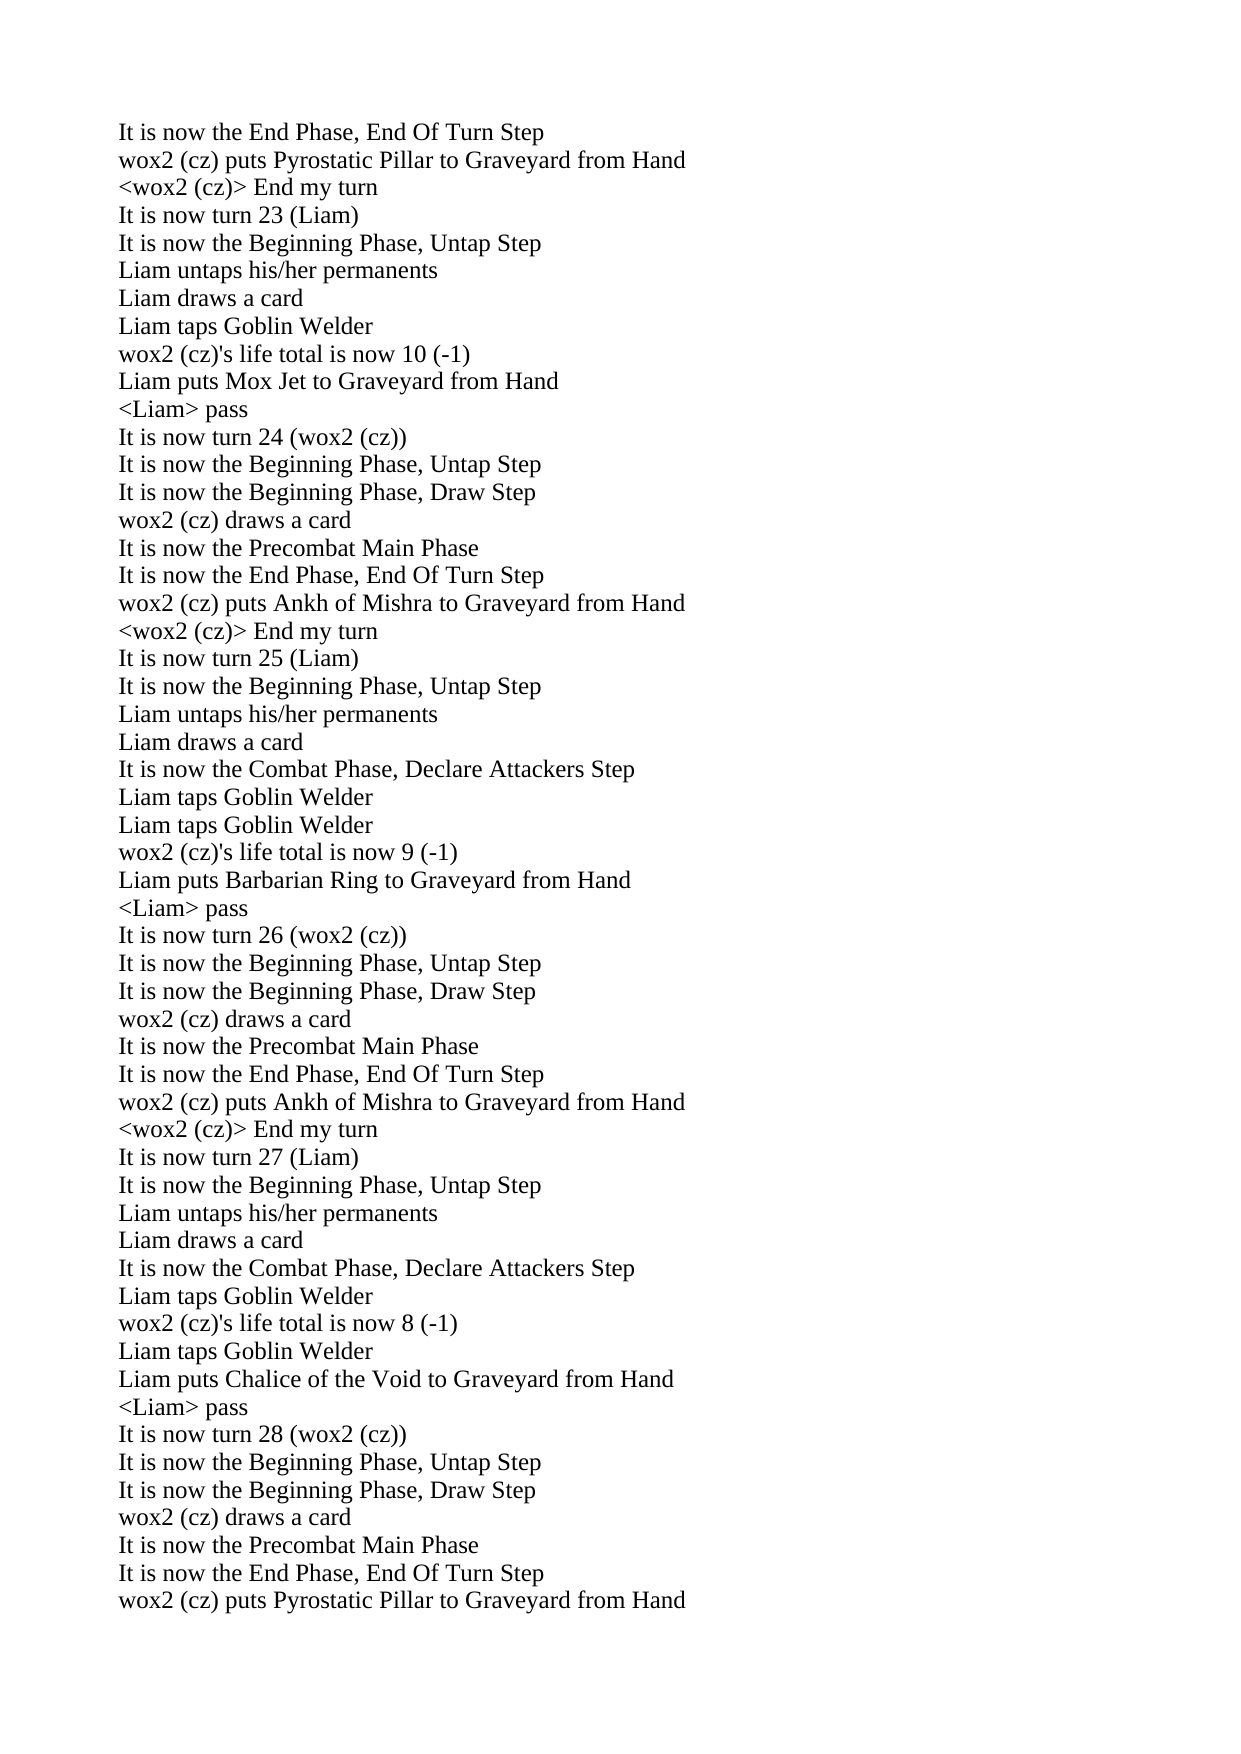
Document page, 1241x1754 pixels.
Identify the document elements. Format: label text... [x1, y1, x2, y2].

text <wox2 (cz)> End my turn [118, 617, 1122, 644]
text It is now turn 24 (wox2 (cz)) [118, 423, 1122, 451]
text <Liam> pass [118, 1393, 1122, 1420]
text Liam taps Goblin Welder [118, 1337, 1122, 1365]
text wox2 (cz)'s life total is now 8 (-1) [118, 1309, 1122, 1337]
text wox2 (cz) puts Pyrostatic Pillar to Graveyard from Hand [118, 1587, 1122, 1614]
text Liam draws a card [118, 284, 1122, 312]
text wox2 (cz)'s life total is now 10 (-1) [118, 340, 1122, 367]
text It is now turn 27 (Liam) [118, 1143, 1122, 1171]
text wox2 (cz) puts Pyrostatic Pillar to Graveyard from Hand [118, 146, 1122, 173]
text It is now the Precombat Main Phase [118, 1531, 1122, 1559]
text It is now the Beginning Phase, Untap Step [118, 229, 1122, 257]
text Liam puts Chalice of the Void to Graveyard from Hand [118, 1365, 1122, 1393]
text Liam puts Barbarian Ring to Graveyard from Hand [118, 866, 1122, 894]
text It is now the Beginning Phase, Untap Step [118, 949, 1122, 977]
text It is now the Beginning Phase, Draw Step [118, 977, 1122, 1005]
text It is now the Beginning Phase, Untap Step [118, 672, 1122, 700]
text It is now the Combat Phase, Declare Attackers Step [118, 1254, 1122, 1282]
text Liam untaps his/her permanents [118, 700, 1122, 728]
text <wox2 (cz)> End my turn [118, 173, 1122, 201]
text <wox2 (cz)> End my turn [118, 1116, 1122, 1143]
text It is now the Beginning Phase, Untap Step [118, 1171, 1122, 1199]
text Liam draws a card [118, 1226, 1122, 1254]
text wox2 (cz) puts Ankh of Mishra to Graveyard from Hand [118, 1088, 1122, 1116]
text wox2 (cz) puts Ankh of Mishra to Graveyard from Hand [118, 589, 1122, 617]
text It is now the End Phase, End Of Turn Step [118, 118, 1122, 146]
text <Liam> pass [118, 395, 1122, 423]
text wox2 (cz)'s life total is now 9 (-1) [118, 838, 1122, 866]
text wox2 (cz) draws a card [118, 506, 1122, 534]
text It is now turn 23 (Liam) [118, 201, 1122, 229]
text Liam draws a card [118, 728, 1122, 755]
text Liam taps Goblin Welder [118, 811, 1122, 838]
text Liam taps Goblin Welder [118, 783, 1122, 811]
text It is now the Beginning Phase, Draw Step [118, 1476, 1122, 1503]
text <Liam> pass [118, 894, 1122, 922]
text It is now the Precombat Main Phase [118, 1032, 1122, 1060]
text It is now the End Phase, End Of Turn Step [118, 561, 1122, 589]
text wox2 (cz) draws a card [118, 1503, 1122, 1531]
text It is now the End Phase, End Of Turn Step [118, 1559, 1122, 1587]
text It is now the Combat Phase, Declare Attackers Step [118, 755, 1122, 783]
text It is now the End Phase, End Of Turn Step [118, 1060, 1122, 1088]
text It is now turn 26 (wox2 (cz)) [118, 922, 1122, 949]
text It is now the Beginning Phase, Untap Step [118, 1448, 1122, 1476]
text Liam taps Goblin Welder [118, 312, 1122, 340]
text Liam taps Goblin Welder [118, 1282, 1122, 1309]
text It is now turn 25 (Liam) [118, 644, 1122, 672]
text It is now the Precombat Main Phase [118, 534, 1122, 561]
text It is now the Beginning Phase, Draw Step [118, 478, 1122, 506]
text Liam untaps his/her permanents [118, 1199, 1122, 1226]
text Liam untaps his/her permanents [118, 257, 1122, 284]
text It is now turn 28 (wox2 (cz)) [118, 1420, 1122, 1448]
text Liam puts Mox Jet to Graveyard from Hand [118, 367, 1122, 395]
text It is now the Beginning Phase, Untap Step [118, 451, 1122, 478]
text wox2 (cz) draws a card [118, 1005, 1122, 1032]
